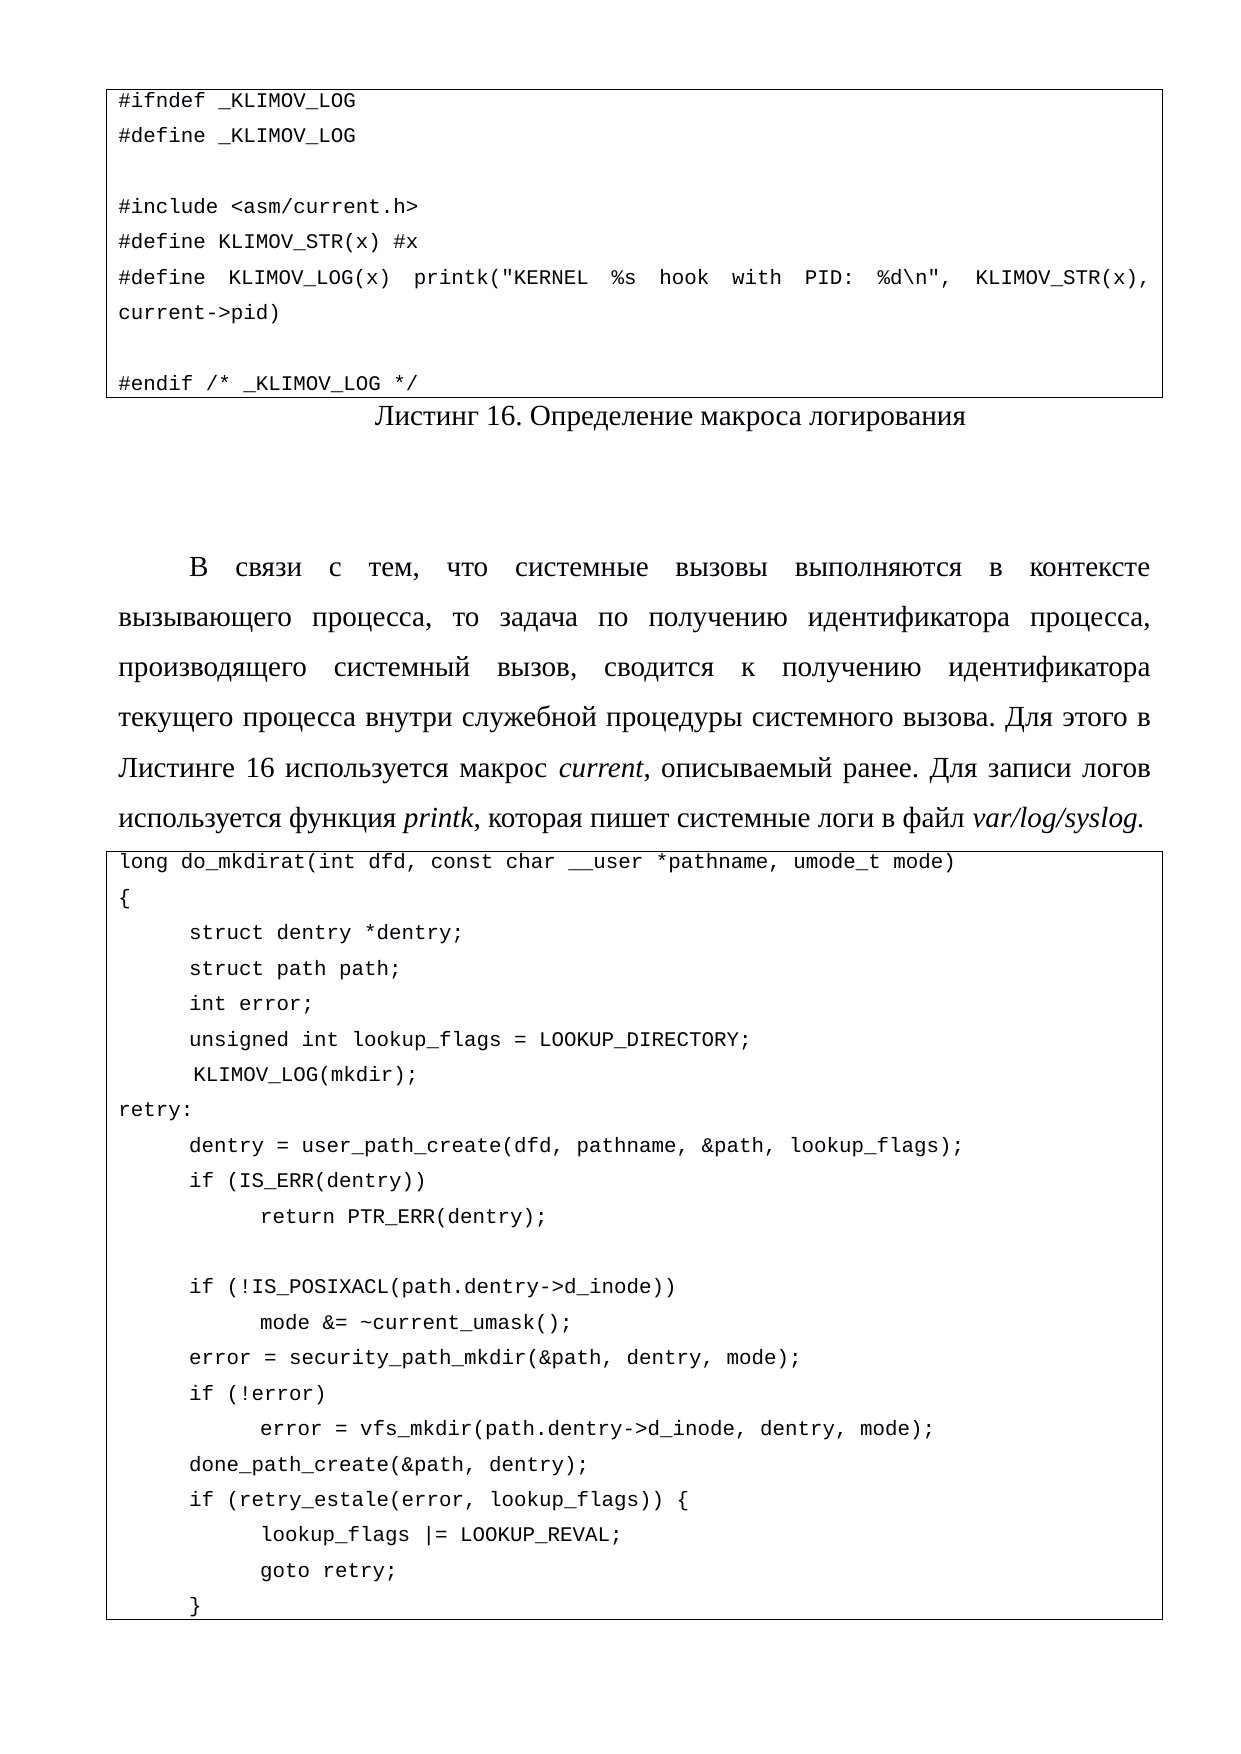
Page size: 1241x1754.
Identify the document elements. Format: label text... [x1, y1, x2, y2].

text В связи с тем, что системные вызовы выполняются в контексте вызывающего процесса, то задача по получению идентификатора процесса, производящего системный вызов, сводится к получению идентификатора текущего процесса внутри служебной процедуры системного вызова. Для этого в Листинге 16 используется макрос current, описываемый ранее. Для записи логов используется функция printk, которая пишет системные логи в файл var/log/syslog. [118, 549, 1152, 834]
text Листинг 16. Определение макроса логирования [118, 398, 1152, 431]
table_header long do_mkdirat(int dfd, const char __user *pathname, umode_t mode) { struct dentry *dentry; struct path path; int error; unsigned int lookup_flags = LOOKUP_DIRECTORY; KLIMOV_LOG(mkdir); retry: dentry = user_path_create(dfd, pathname, &path, lookup_flags); if (IS_ERR(dentry)) return PTR_ERR(dentry); if (!IS_POSIXACL(path.dentry->d_inode)) mode &= ~current_umask(); error = security_path_mkdir(&path, dentry, mode); if (!error) error = vfs_mkdir(path.dentry->d_inode, dentry, mode); done_path_create(&path, dentry); if (retry_estale(error, lookup_flags)) { lookup_flags |= LOOKUP_REVAL; goto retry; } [107, 852, 1162, 1619]
table_header #ifndef _KLIMOV_LOG #define _KLIMOV_LOG #include <asm/current.h> #define KLIMOV_STR(x) #x #define KLIMOV_LOG(x) printk("KERNEL %s hook with PID: %d\n", KLIMOV_STR(x), current->pid) #endif /* _KLIMOV_LOG */ [107, 90, 1162, 397]
